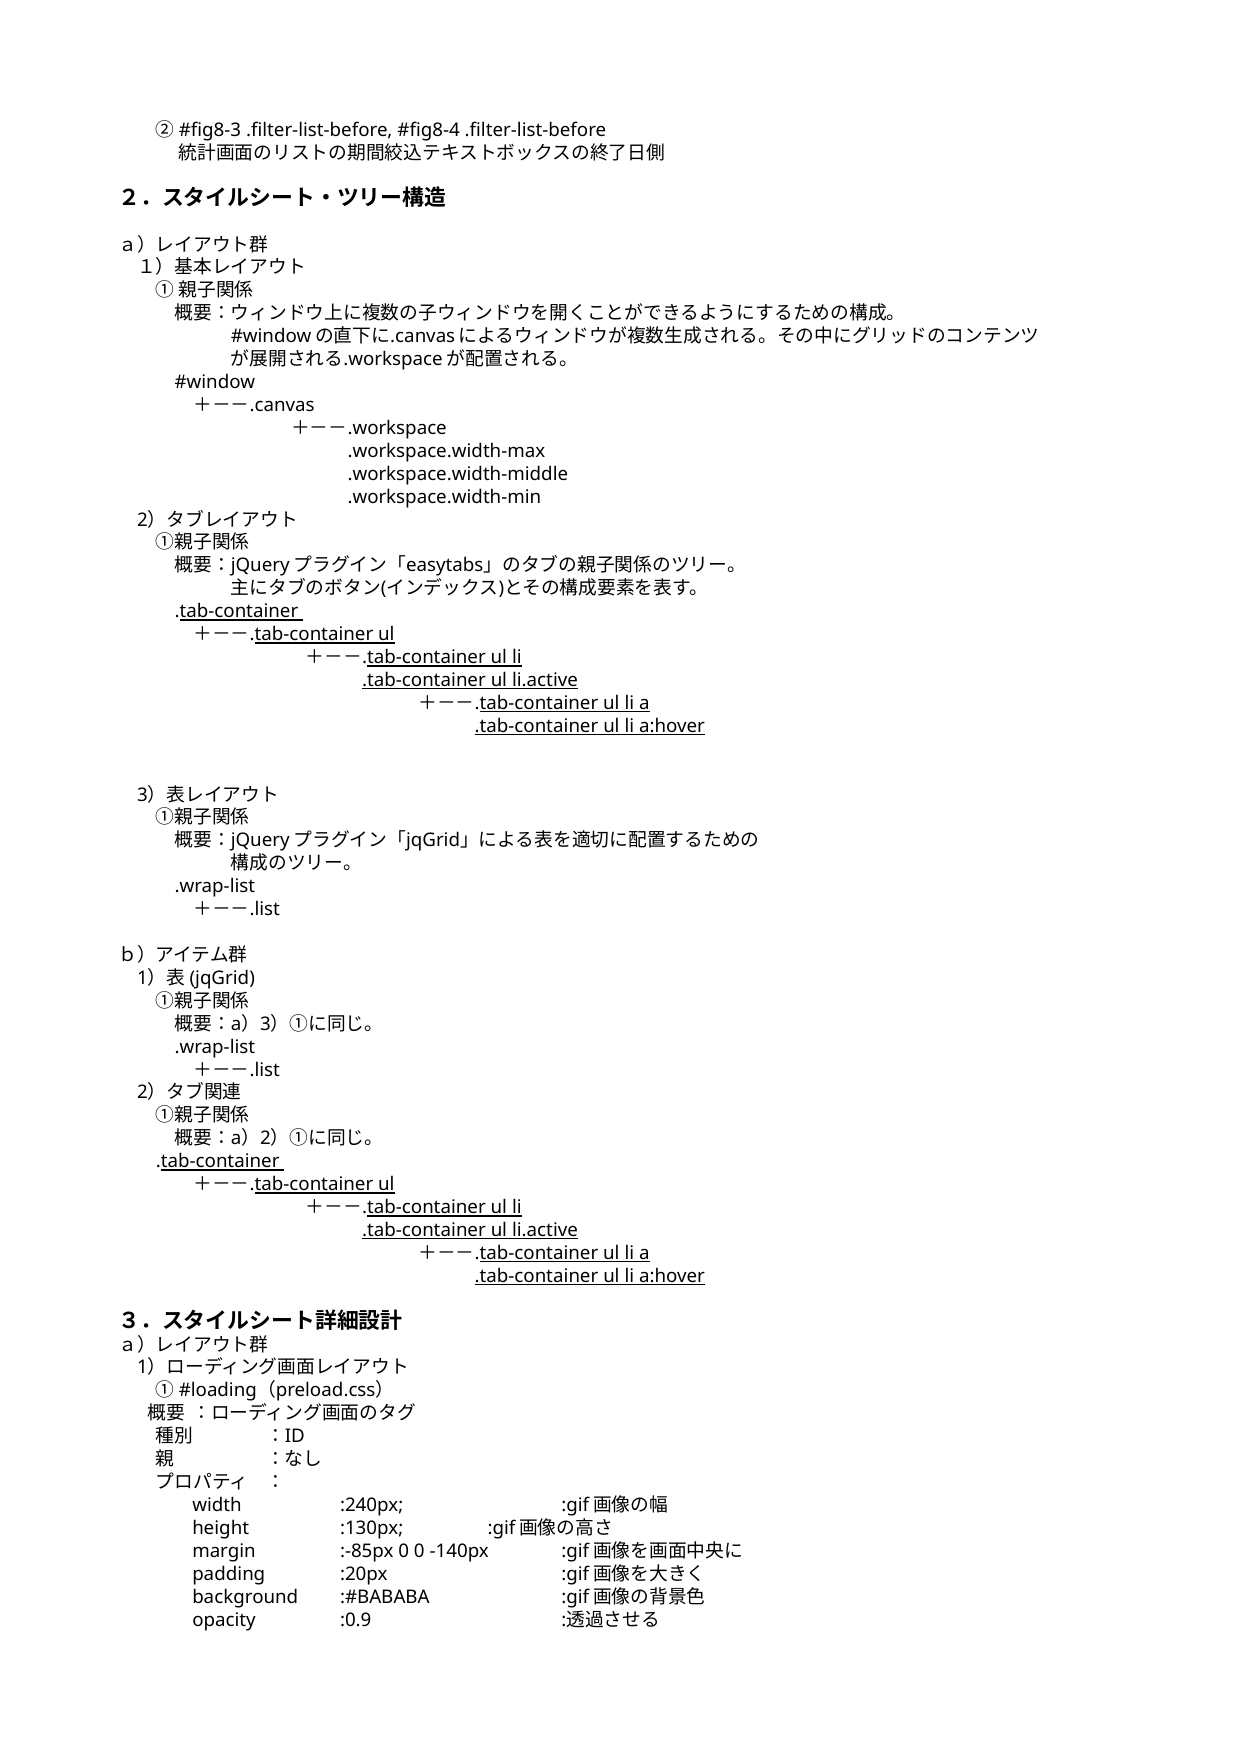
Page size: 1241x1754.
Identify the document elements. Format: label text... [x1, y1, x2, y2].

text ３．スタイルシート詳細設計 [118, 1310, 1122, 1333]
text ＋－－.canvas [118, 393, 1122, 416]
text 概要：a）2）①に同じ。 [118, 1126, 1122, 1149]
text #windowの直下に.canvasによるウィンドウが複数生成される。その中にグリッドのコンテンツ [118, 324, 1122, 347]
text ｂ）アイテム群 [118, 943, 1122, 966]
text ａ）レイアウト群 [118, 1333, 1122, 1356]
text width :240px; :gif画像の幅 [118, 1493, 1122, 1516]
text ① 親子関係 [118, 278, 1122, 301]
text ① #loading（preload.css） [118, 1378, 1122, 1401]
text ＋－－.tab-container ul li [118, 1195, 1122, 1218]
text height :130px; :gif画像の高さ [118, 1516, 1122, 1539]
text ② #fig8-3 .filter-list-before, #fig8-4 .filter-list-before [118, 118, 1122, 141]
text #window [118, 370, 1122, 393]
text ①親子関係 [118, 531, 1122, 553]
text .tab-container ul li a:hover [118, 1264, 1122, 1287]
text １）基本レイアウト [118, 256, 1122, 278]
text 種別 ：ID [118, 1424, 1122, 1447]
text opacity :0.9 :透過させる [118, 1608, 1122, 1631]
text 2）タブレイアウト [118, 508, 1122, 531]
text 概要：jQueryプラグイン「jqGrid」による表を適切に配置するための [118, 828, 1122, 851]
text ＋－－.tab-container ul [118, 1172, 1122, 1195]
text プロパティ ： [118, 1470, 1122, 1493]
text 1）表 (jqGrid) [118, 966, 1122, 989]
text ＋－－.tab-container ul li a [118, 1241, 1122, 1264]
text .workspace.width-min [118, 485, 1122, 508]
text 3）表レイアウト [118, 783, 1122, 806]
text background :#BABABA :gif画像の背景色 [118, 1585, 1122, 1608]
text ①親子関係 [118, 989, 1122, 1012]
text margin :-85px 0 0 -140px :gif画像を画面中央に [118, 1539, 1122, 1562]
text ２．スタイルシート・ツリー構造 [118, 187, 1122, 210]
text 概要：a）3）①に同じ。 [118, 1012, 1122, 1035]
text .tab-container [118, 1149, 1122, 1172]
text ＋－－.list [118, 897, 1122, 920]
text .workspace.width-middle [118, 462, 1122, 485]
text ＋－－.tab-container ul li [118, 645, 1122, 668]
text padding :20px :gif画像を大きく [118, 1562, 1122, 1585]
text ＋－－.tab-container ul [118, 622, 1122, 645]
text ＋－－.workspace [118, 416, 1122, 439]
text ＋－－.list [118, 1058, 1122, 1081]
text .wrap-list [118, 1035, 1122, 1058]
text 概要：jQueryプラグイン「easytabs」のタブの親子関係のツリー。 [118, 553, 1122, 576]
text 構成のツリー。 [118, 851, 1122, 874]
text 概要 ：ローディング画面のタグ [118, 1401, 1122, 1424]
text 概要：ウィンドウ上に複数の子ウィンドウを開くことができるようにするための構成。 [118, 301, 1122, 324]
text が展開される.workspaceが配置される。 [118, 347, 1122, 370]
text .wrap-list [118, 874, 1122, 897]
text .tab-container ul li a:hover [118, 714, 1122, 737]
text 統計画面のリストの期間絞込テキストボックスの終了日側 [118, 141, 1122, 164]
text .workspace.width-max [118, 439, 1122, 462]
text 1）ローディング画面レイアウト [118, 1356, 1122, 1378]
text 親 ：なし [118, 1447, 1122, 1470]
text .tab-container ul li.active [118, 668, 1122, 691]
text 2）タブ関連 [118, 1081, 1122, 1103]
text .tab-container [118, 599, 1122, 622]
text ①親子関係 [118, 1103, 1122, 1126]
text 主にタブのボタン(インデックス)とその構成要素を表す。 [118, 576, 1122, 599]
text .tab-container ul li.active [118, 1218, 1122, 1241]
text ①親子関係 [118, 806, 1122, 828]
text ＋－－.tab-container ul li a [118, 691, 1122, 714]
text ａ）レイアウト群 [118, 233, 1122, 256]
